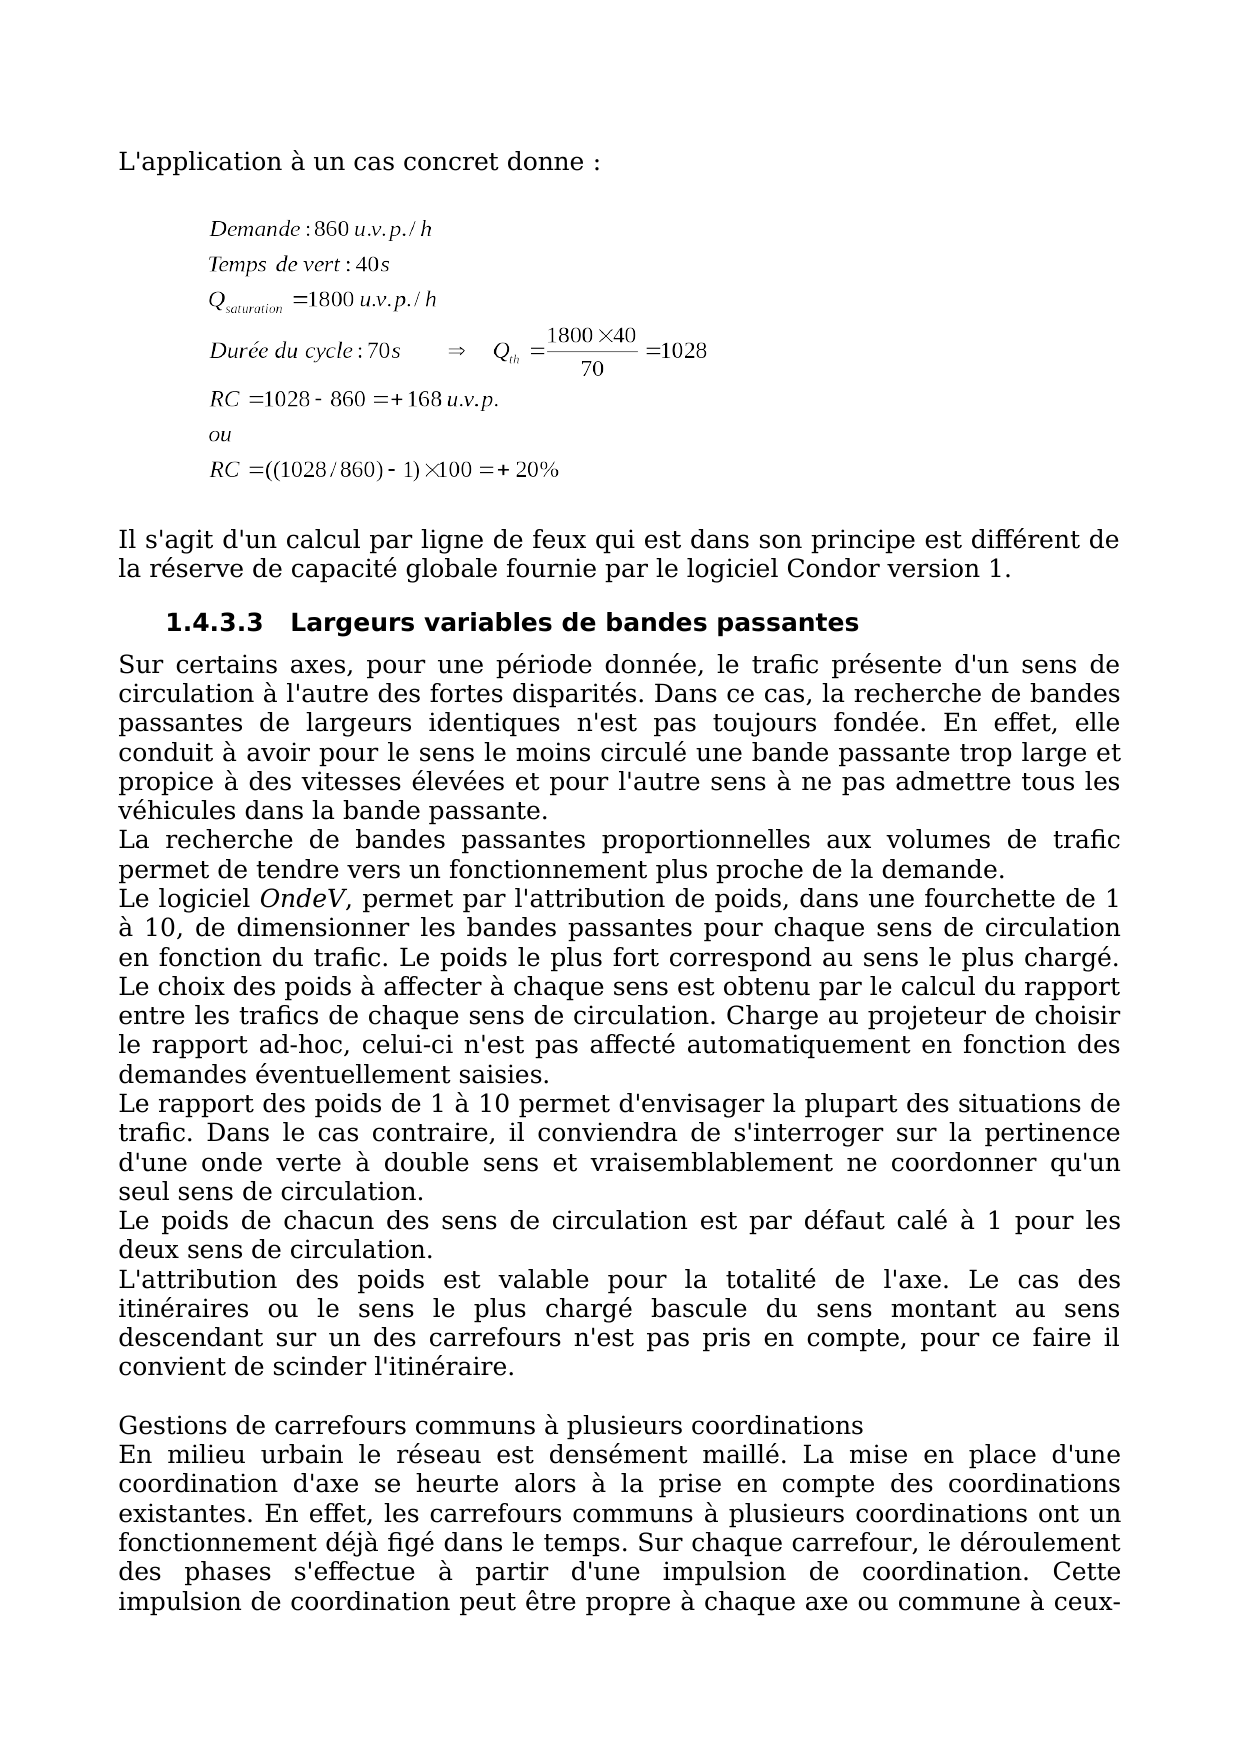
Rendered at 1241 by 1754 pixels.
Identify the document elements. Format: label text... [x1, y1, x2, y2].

text Le logiciel OndeV, permet par l'attribution de poids, dans une fourchette de 1 à 10, de dimensionner les bandes passantes pour chaque sens de circulation en fonction du trafic. Le poids le plus fort correspond au sens le plus chargé. Le choix des poids à affecter à chaque sens est obtenu par le calcul du rapport entre les trafics de chaque sens de circulation. Charge au projeteur de choisir le rapport ad-hoc, celui-ci n'est pas affecté automatiquement en fonction des demandes éventuellement saisies. [118, 884, 1122, 1089]
text En milieu urbain le réseau est densément maillé. La mise en place d'une coordination d'axe se heurte alors à la prise en compte des coordinations existantes. En effet, les carrefours communs à plusieurs coordinations ont un fonctionnement déjà figé dans le temps. Sur chaque carrefour, le déroulement des phases s'effectue à partir d'une impulsion de coordination. Cette impulsion de coordination peut être propre à chaque axe ou commune à ceux- [118, 1440, 1122, 1616]
text Gestions de carrefours communs à plusieurs coordinations [118, 1411, 1122, 1440]
subtitle Largeurs variables de bandes passantes [165, 608, 1122, 638]
text Sur certains axes, pour une période donnée, le trafic présente d'un sens de circulation à l'autre des fortes disparités. Dans ce cas, la recherche de bandes passantes de largeurs identiques n'est pas toujours fondée. En effet, elle conduit à avoir pour le sens le moins circulé une bande passante trop large et propice à des vitesses élevées et pour l'autre sens à ne pas admettre tous les véhicules dans la bande passante. [118, 650, 1122, 826]
text Le poids de chacun des sens de circulation est par défaut calé à 1 pour les deux sens de circulation. [118, 1206, 1122, 1265]
text L'attribution des poids est valable pour la totalité de l'axe. Le cas des itinéraires ou le sens le plus chargé bascule du sens montant au sens descendant sur un des carrefours n'est pas pris en compte, pour ce faire il convient de scinder l'itinéraire. [118, 1265, 1122, 1382]
text Le rapport des poids de 1 à 10 permet d'envisager la plupart des situations de trafic. Dans le cas contraire, il conviendra de s'interroger sur la pertinence d'une onde verte à double sens et vraisemblablement ne coordonner qu'un seul sens de circulation. [118, 1089, 1122, 1206]
text L'application à un cas concret donne : [118, 147, 1122, 177]
text La recherche de bandes passantes proportionnelles aux volumes de trafic permet de tendre vers un fonctionnement plus proche de la demande. [118, 826, 1122, 884]
text Il s'agit d'un calcul par ligne de feux qui est dans son principe est différent de la réserve de capacité globale fournie par le logiciel Condor version 1. [118, 525, 1122, 583]
